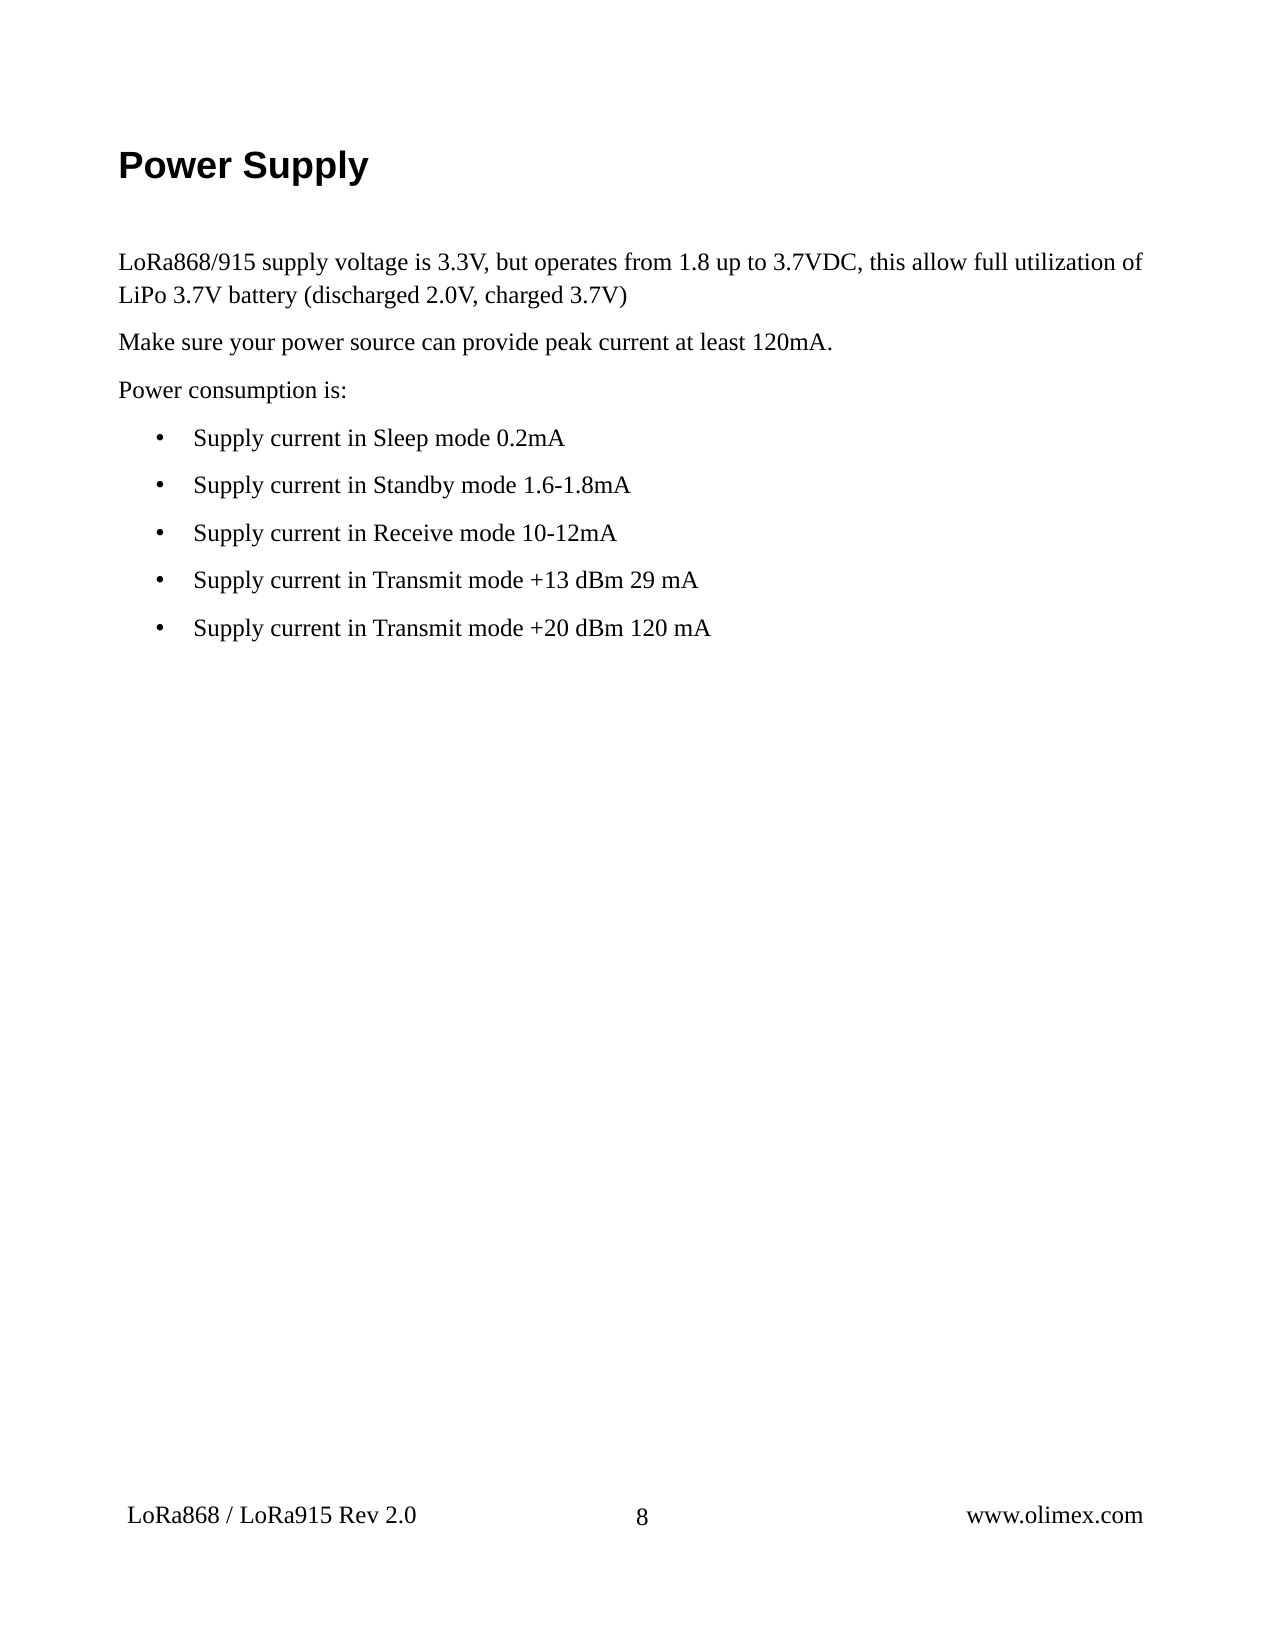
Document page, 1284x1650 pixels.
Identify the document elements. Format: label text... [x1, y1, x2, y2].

list Supply current in Standby mode 1.6-1.8mA [156, 470, 1166, 499]
subtitle Power Supply [118, 143, 1166, 187]
list Supply current in Receive mode 10-12mA [156, 518, 1166, 547]
list Supply current in Transmit mode +20 dBm 120 mA [156, 613, 1166, 642]
list Supply current in Sleep mode 0.2mA [156, 423, 1166, 451]
list Supply current in Transmit mode +13 dBm 29 mA [156, 566, 1166, 594]
text Make sure your power source can provide peak current at least 120mA. [118, 327, 1166, 356]
text Power consumption is: [118, 375, 1166, 404]
text LoRa868/915 supply voltage is 3.3V, but operates from 1.8 up to 3.7VDC, this allow full utilization of LiPo 3.7V battery (discharged 2.0V, charged 3.7V) [118, 247, 1166, 309]
